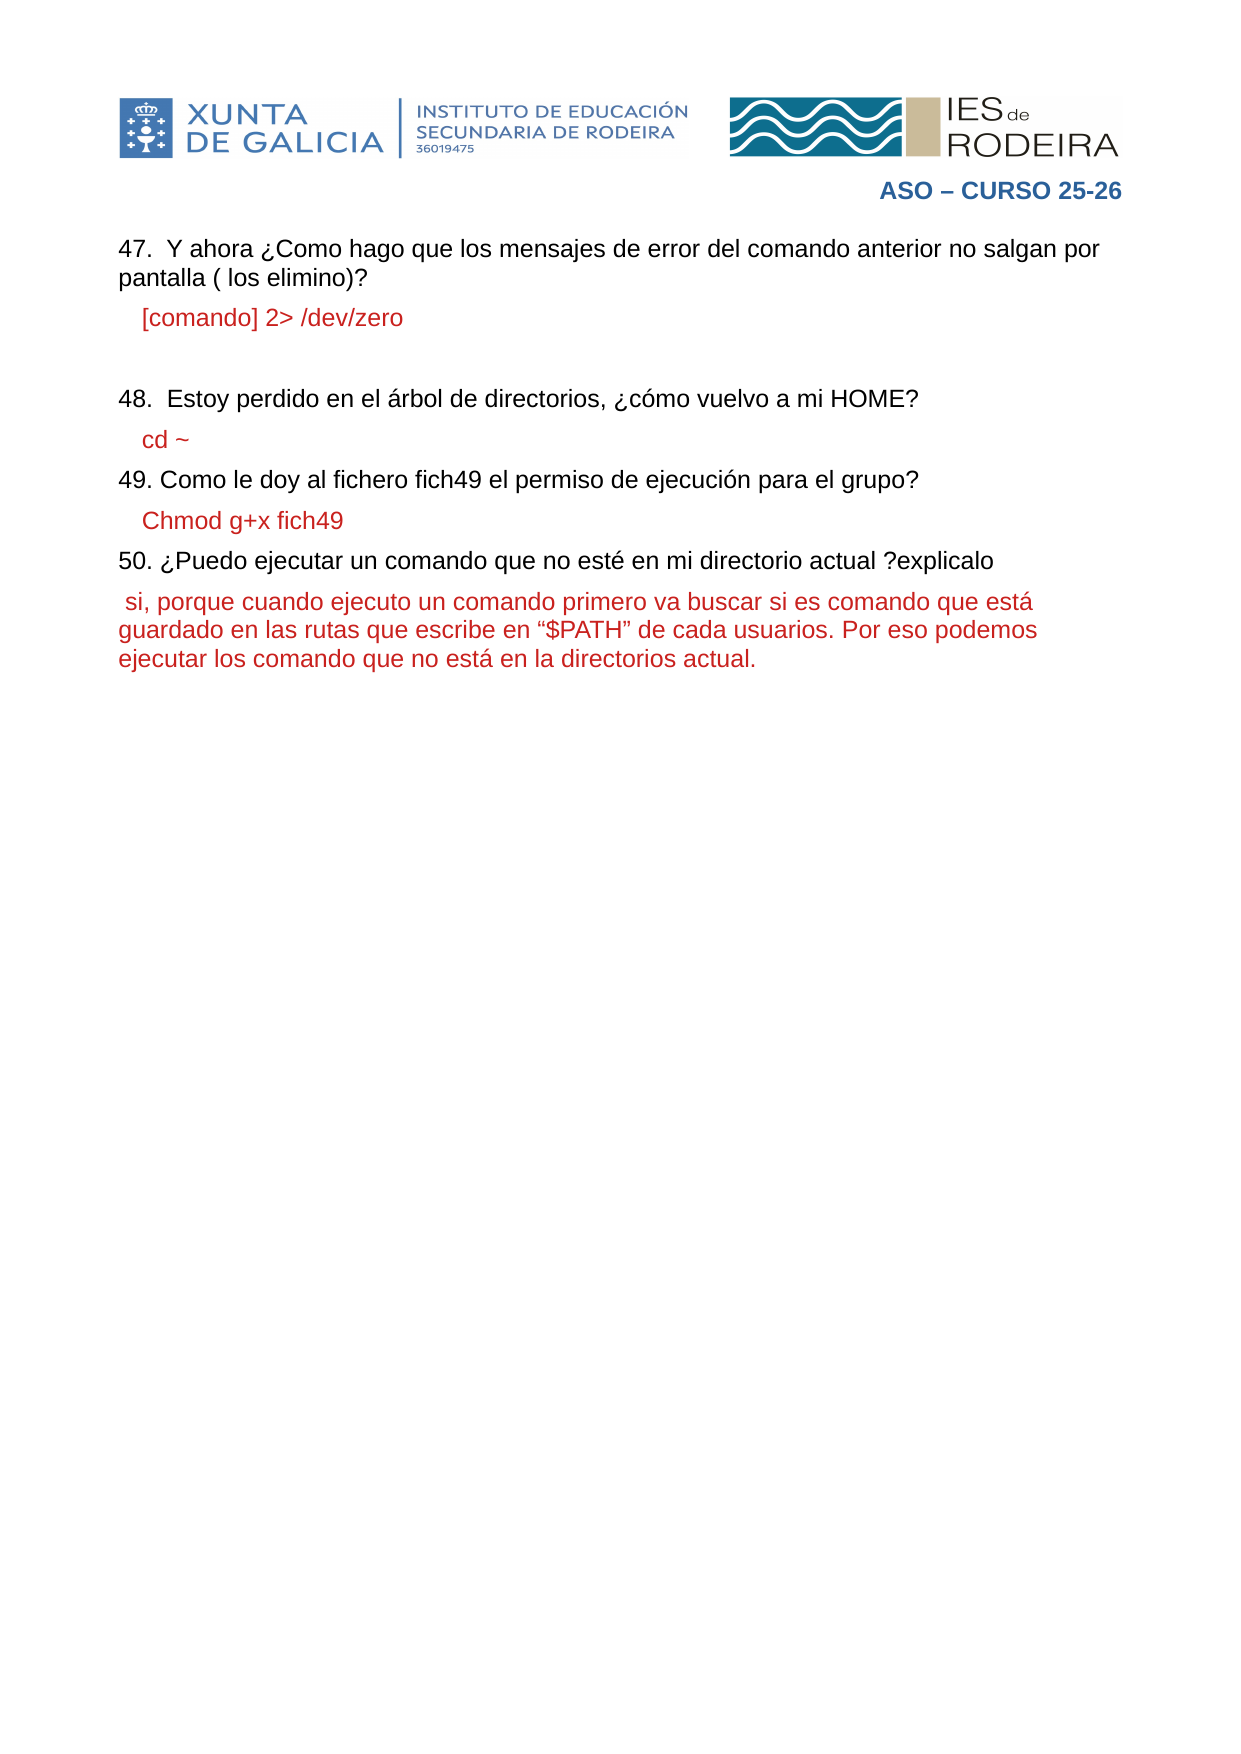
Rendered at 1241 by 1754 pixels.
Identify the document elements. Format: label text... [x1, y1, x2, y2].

text [comando] 2> /dev/zero [118, 303, 1122, 332]
text si, porque cuando ejecuto un comando primero va buscar si es comando que está guardado en las rutas que escribe en “$PATH” de cada usuarios. Por eso podemos ejecutar los comando que no está en la directorios actual. [118, 587, 1122, 673]
picture [728, 96, 1123, 158]
text 48. Estoy perdido en el árbol de directorios, ¿cómo vuelvo a mi HOME? [118, 384, 1122, 413]
text 49. Como le doy al fichero fich49 el permiso de ejecución para el grupo? [118, 465, 1122, 494]
text 47. Y ahora ¿Como hago que los mensajes de error del comando anterior no salgan por pantalla ( los elimino)? [118, 234, 1122, 291]
text Chmod g+x fich49 [118, 506, 1122, 534]
text cd ~ [118, 425, 1122, 453]
picture [118, 97, 689, 159]
text 50. ¿Puedo ejecutar un comando que no esté en mi directorio actual ?explicalo [118, 546, 1122, 575]
